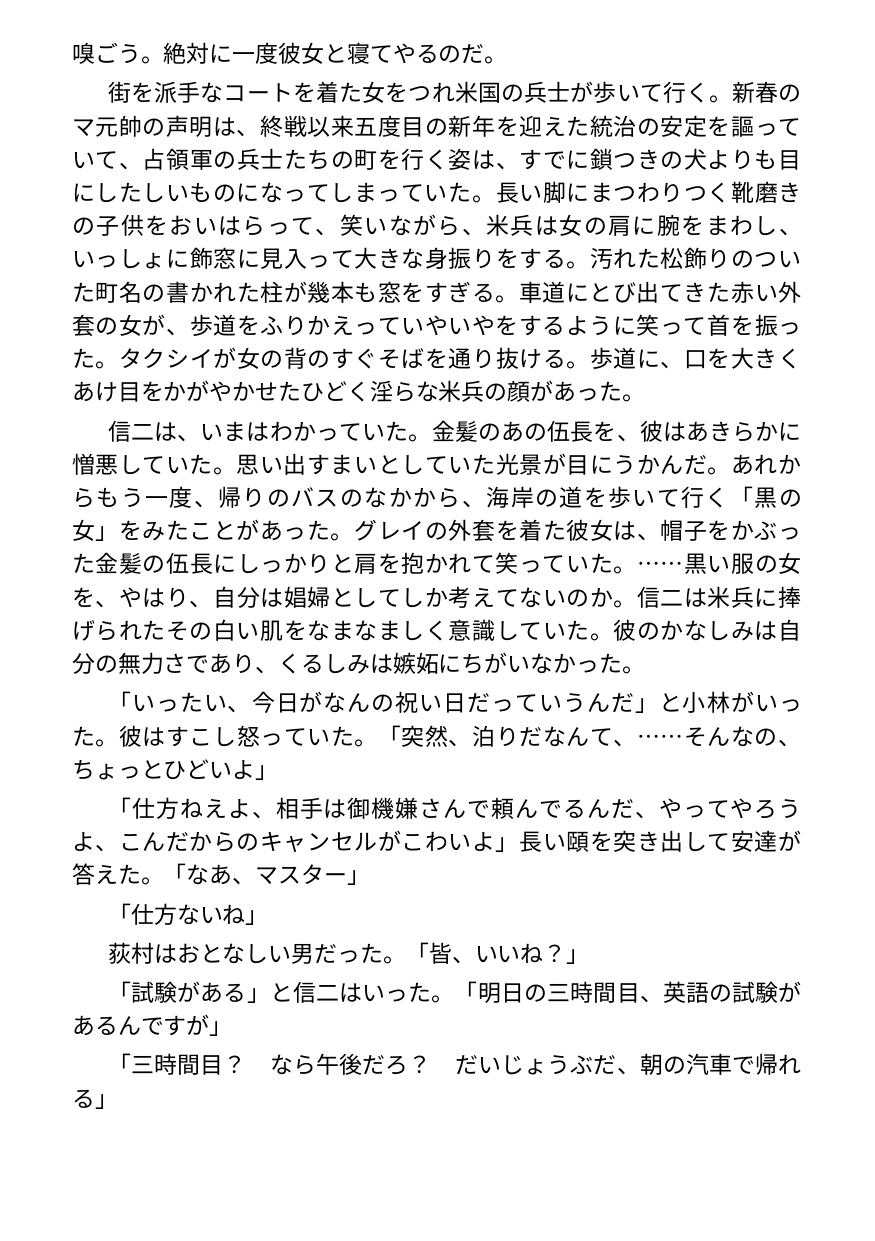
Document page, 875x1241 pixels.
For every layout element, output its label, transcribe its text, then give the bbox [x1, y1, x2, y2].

text 「いったい、今日がなんの祝い日だっていうんだ」と小林がいった。彼はすこし怒っていた。「突然、泊りだなんて、……そんなの、ちょっとひどいよ」 [72, 685, 802, 785]
text 「仕方ないね」 [72, 896, 802, 930]
text 「三時間目？ なら午後だろ？ だいじょうぶだ、朝の汽車で帰れる」 [72, 1047, 802, 1114]
text 「仕方ねえよ、相手は御機嫌さんで頼んでるんだ、やってやろうよ、こんだからのキャンセルがこわいよ」長い頤を突き出して安達が答えた。「なあ、マスター」 [72, 791, 802, 891]
text 荻村はおとなしい男だった。「皆、いいね？」 [72, 936, 802, 969]
text 信二は、いまはわかっていた。金髪のあの伍長を、彼はあきらかに憎悪していた。思い出すまいとしていた光景が目にうかんだ。あれからもう一度、帰りのバスのなかから、海岸の道を歩いて行く「黒の女」をみたことがあった。グレイの外套を着た彼女は、帽子をかぶった金髪の伍長にしっかりと肩を抱かれて笑っていた。……黒い服の女を、やはり、自分は娼婦としてしか考えてないのか。信二は米兵に捧げられたその白い肌をなまなましく意識していた。彼のかなしみは自分の無力さであり、くるしみは嫉妬にちがいなかった。 [72, 413, 802, 679]
text 街を派手なコートを着た女をつれ米国の兵士が歩いて行く。新春のマ元帥の声明は、終戦以来五度目の新年を迎えた統治の安定を謳っていて、占領軍の兵士たちの町を行く姿は、すでに鎖つきの犬よりも目にしたしいものになってしまっていた。長い脚にまつわりつく靴磨きの子供をおいはらって、笑いながら、米兵は女の肩に腕をまわし、いっしょに飾窓に見入って大きな身振りをする。汚れた松飾りのついた町名の書かれた柱が幾本も窓をすぎる。車道にとび出てきた赤い外套の女が、歩道をふりかえっていやいやをするように笑って首を振った。タクシイが女の背のすぐそばを通り抜ける。歩道に、口を大きくあけ目をかがやかせたひどく淫らな米兵の顔があった。 [72, 75, 802, 407]
text 「試験がある」と信二はいった。「明日の三時間目、英語の試験があるんですが」 [72, 975, 802, 1041]
text 嗅ごう。絶対に一度彼女と寝てやるのだ。 [72, 36, 802, 69]
